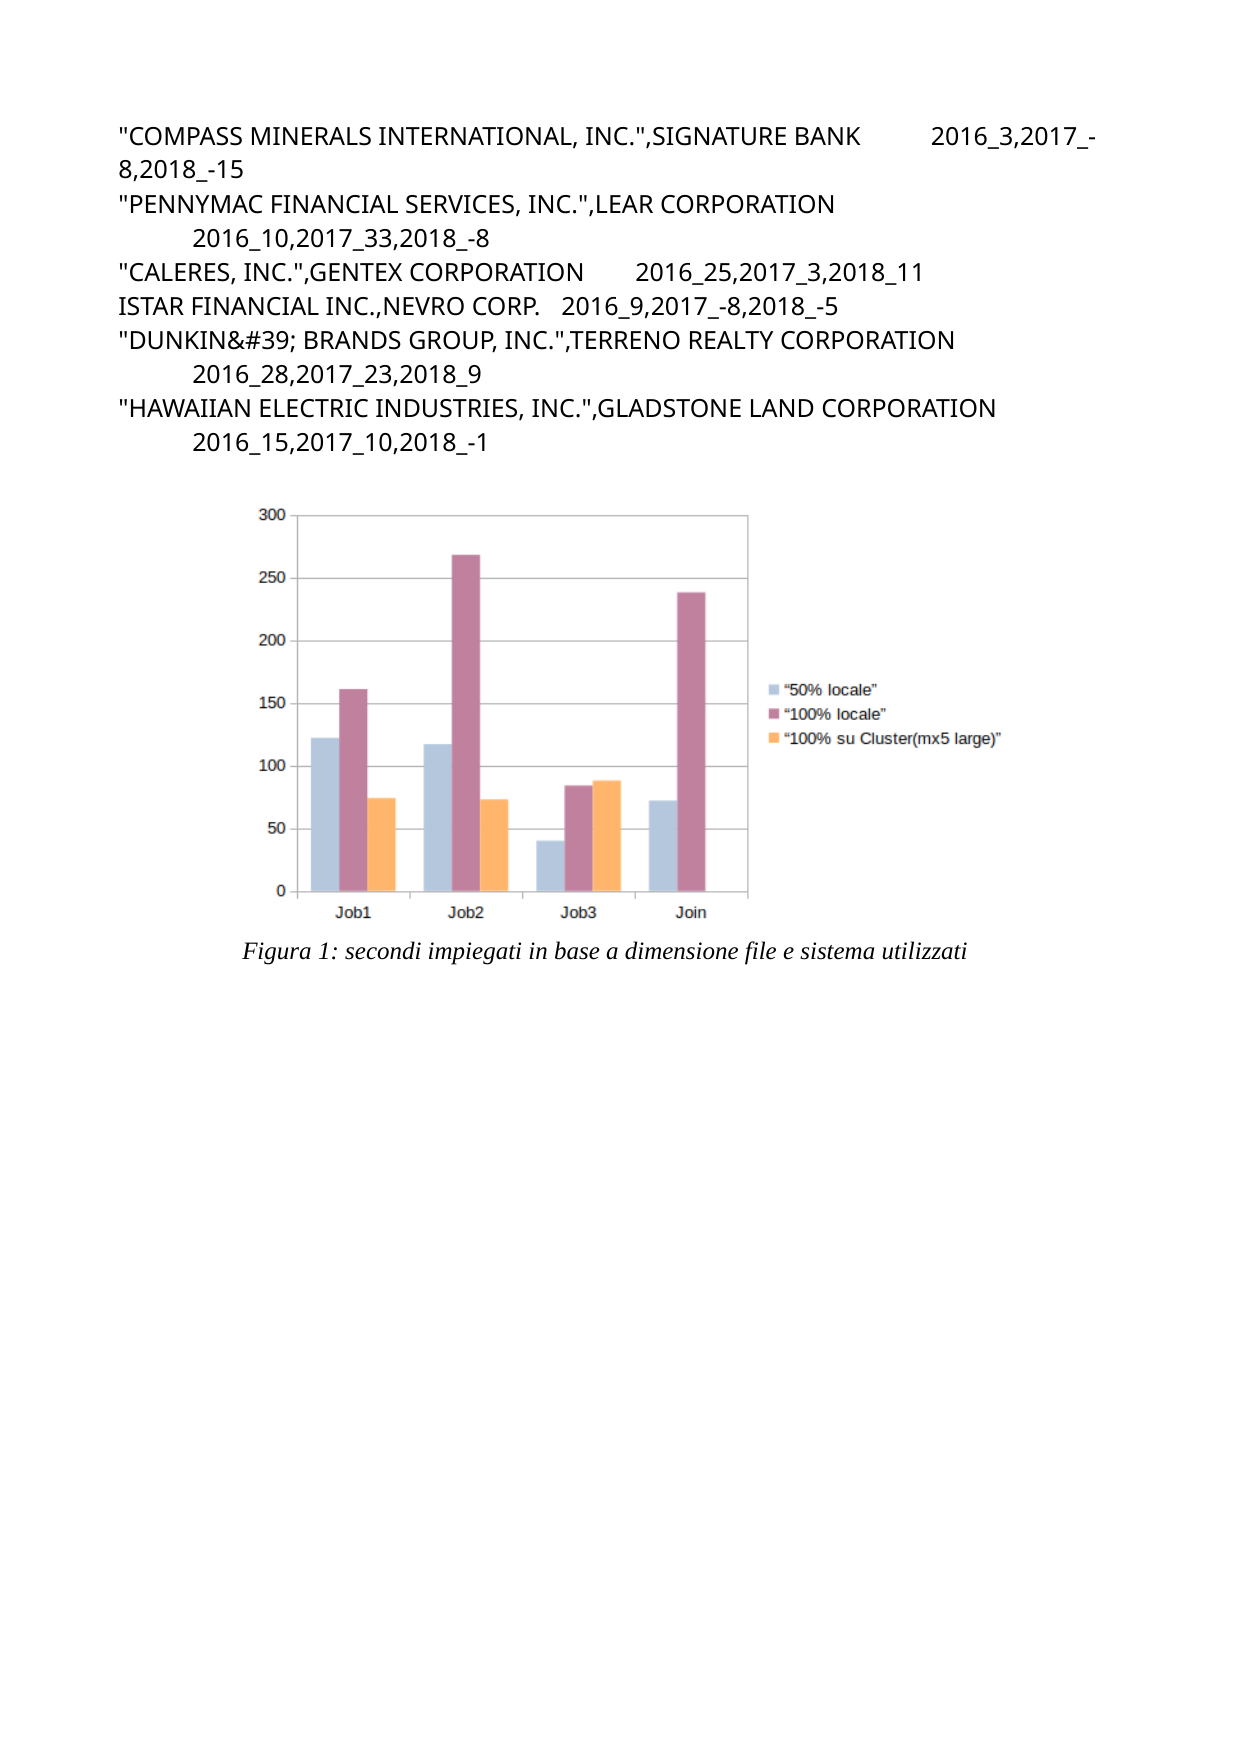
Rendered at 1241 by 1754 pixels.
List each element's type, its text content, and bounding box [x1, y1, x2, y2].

text "PENNYMAC FINANCIAL SERVICES, INC.",LEAR CORPORATION 2016_10,2017_33,2018_-8 [118, 186, 1122, 254]
text ISTAR FINANCIAL INC.,NEVRO CORP. 2016_9,2017_-8,2018_-5 [118, 288, 1122, 322]
picture [242, 496, 1016, 931]
text "DUNKIN&#39; BRANDS GROUP, INC.",TERRENO REALTY CORPORATION 2016_28,2017_23,2018_9 [118, 322, 1122, 391]
text "HAWAIIAN ELECTRIC INDUSTRIES, INC.",GLADSTONE LAND CORPORATION 2016_15,2017_10,2018_-1 [118, 391, 1122, 459]
text "CALERES, INC.",GENTEX CORPORATION 2016_25,2017_3,2018_11 [118, 254, 1122, 288]
text "COMPASS MINERALS INTERNATIONAL, INC.",SIGNATURE BANK 2016_3,2017_-8,2018_-15 [118, 118, 1122, 186]
text Figura 1: secondi impiegati in base a dimensione file e sistema utilizzati [242, 931, 1016, 965]
